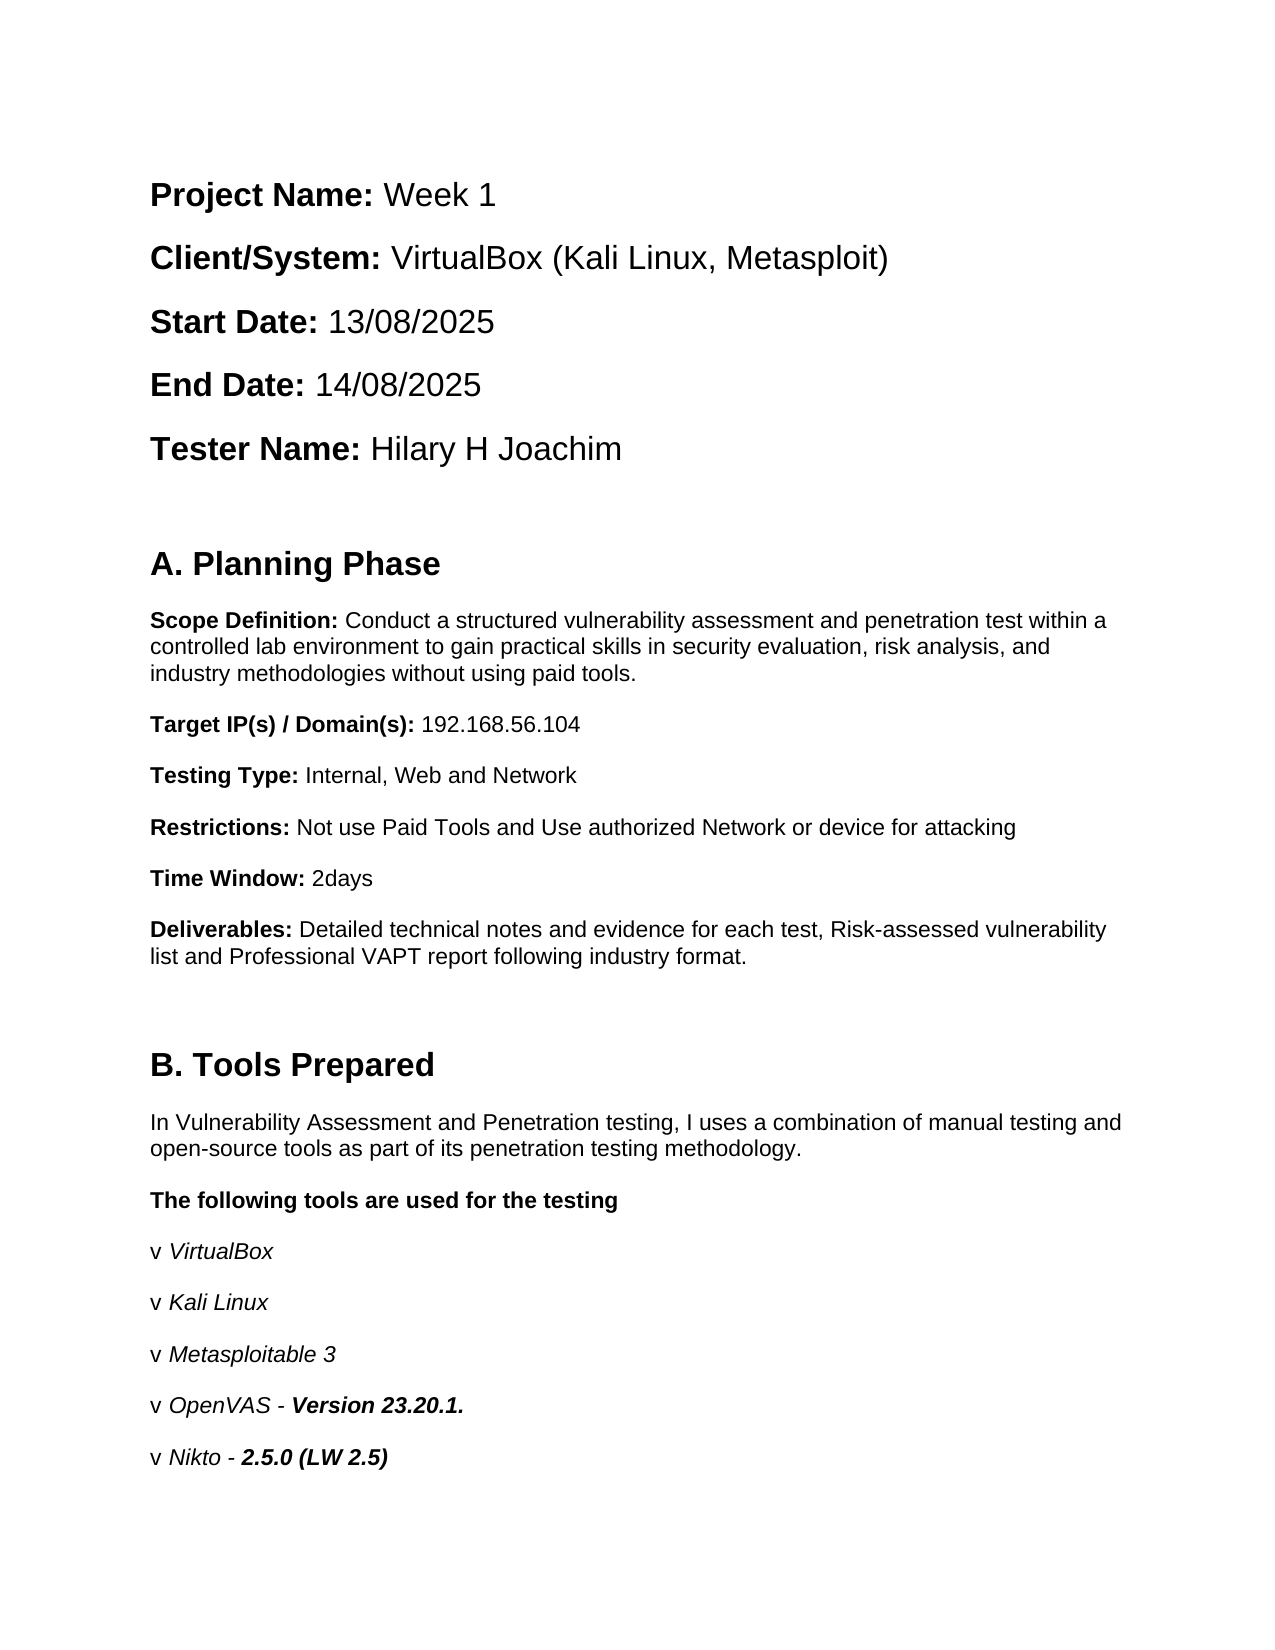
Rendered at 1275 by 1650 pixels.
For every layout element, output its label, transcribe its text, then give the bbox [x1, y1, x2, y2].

text v Nikto - 2.5.0 (LW 2.5) [150, 1443, 1125, 1470]
text A. Planning Phase [150, 543, 1125, 582]
text Start Date: 13/08/2025 [150, 302, 1125, 340]
text v VirtualBox [150, 1238, 1125, 1264]
text The following tools are used for the testing [150, 1187, 1125, 1213]
text Project Name: Week 1 [150, 175, 1125, 213]
text End Date: 14/08/2025 [150, 365, 1125, 404]
text Restrictions: Not use Paid Tools and Use authorized Network or device for attacking [150, 814, 1125, 840]
text Target IP(s) / Domain(s): 192.168.56.104 [150, 711, 1125, 737]
text Scope Definition: Conduct a structured vulnerability assessment and penetration test within a controlled lab environment to gain practical skills in security evaluation, risk analysis, and industry methodologies without using paid tools. [150, 607, 1125, 686]
text v OpenVAS - Version 23.20.1. [150, 1392, 1125, 1418]
text Client/System: VirtualBox (Kali Linux, Metasploit) [150, 238, 1125, 277]
text B. Tools Prepared [150, 1046, 1125, 1084]
text Deliverables: Detailed technical notes and evidence for each test, Risk-assessed vulnerability list and Professional VAPT report following industry format. [150, 916, 1125, 969]
text Tester Name: Hilary H Joachim [150, 429, 1125, 467]
text In Vulnerability Assessment and Penetration testing, I uses a combination of manual testing and open-source tools as part of its penetration testing methodology. [150, 1109, 1125, 1162]
text Testing Type: Internal, Web and Network [150, 762, 1125, 789]
text Time Window: 2days [150, 865, 1125, 891]
text v Kali Linux [150, 1289, 1125, 1316]
text v Metasploitable 3 [150, 1341, 1125, 1367]
